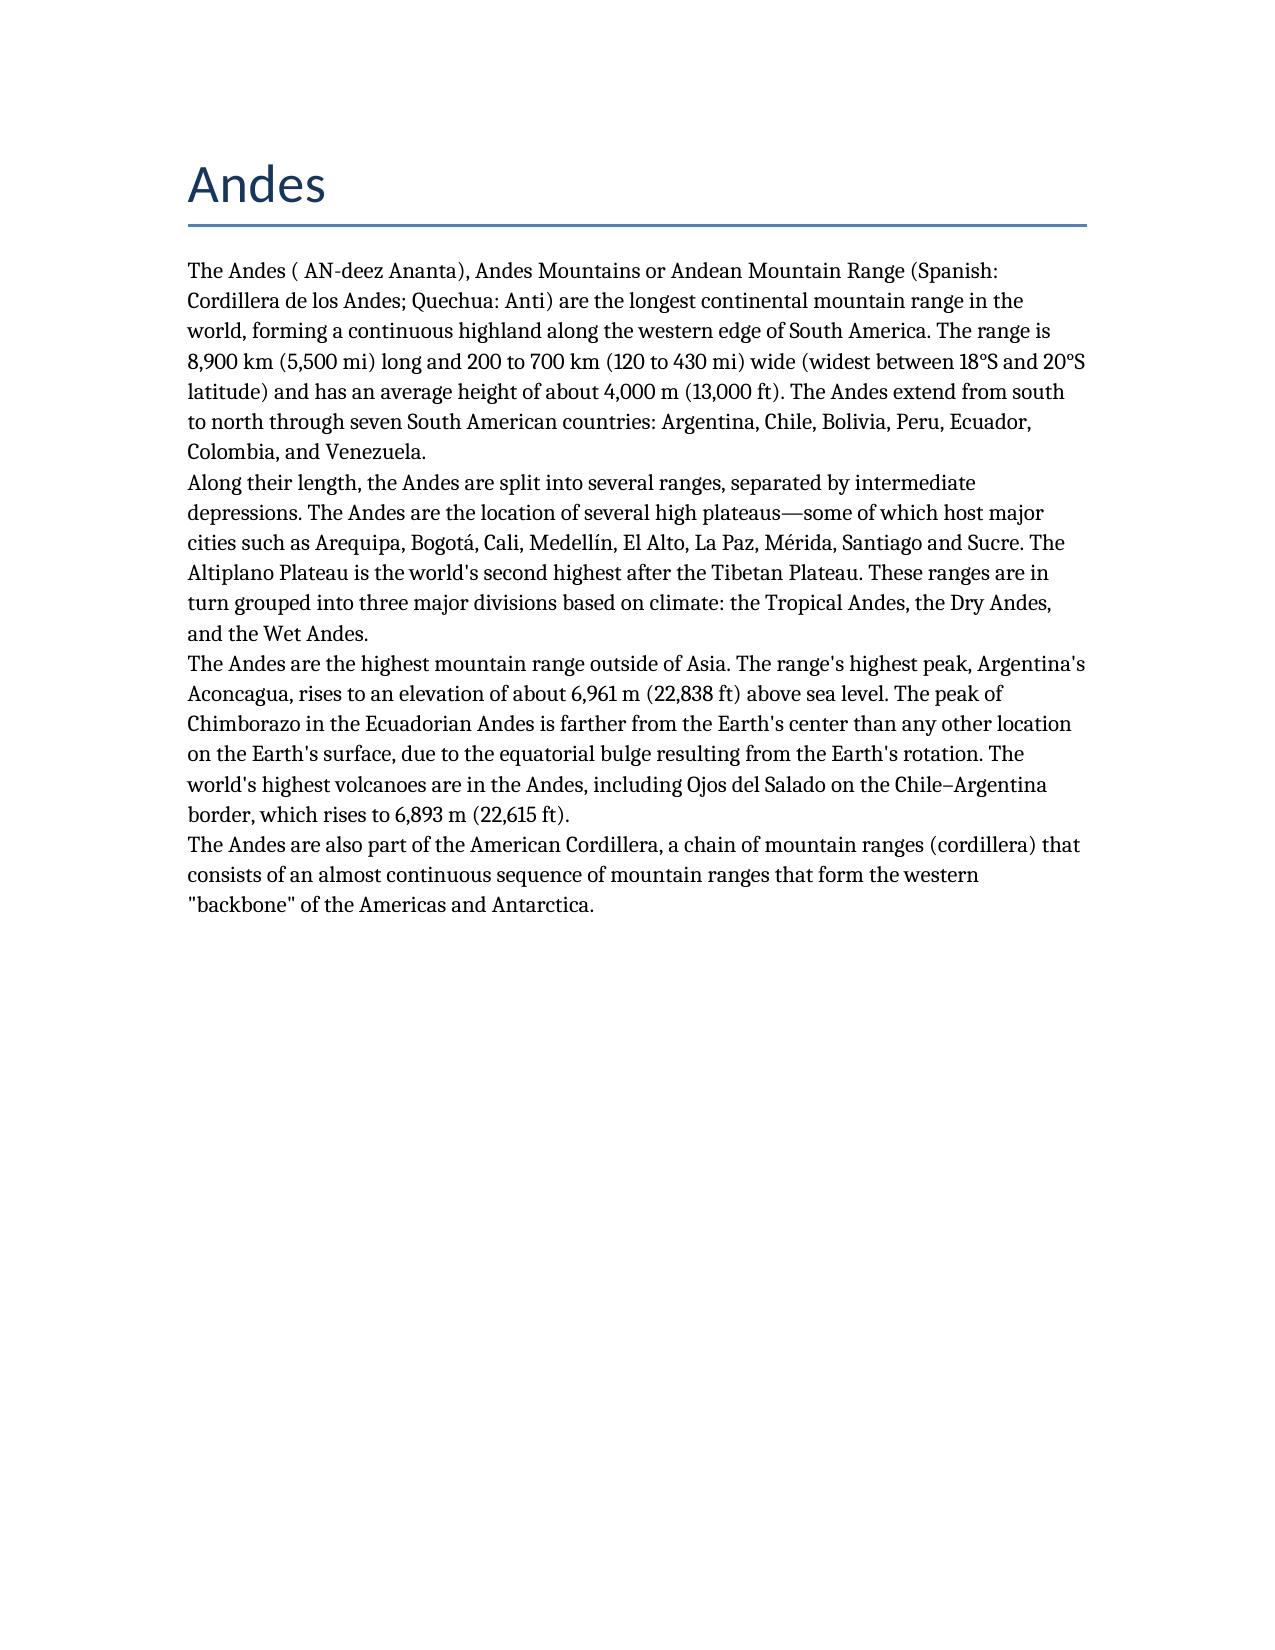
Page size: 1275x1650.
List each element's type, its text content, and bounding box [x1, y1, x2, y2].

title Andes [187, 150, 1087, 227]
text The Andes ( AN-deez Ananta), Andes Mountains or Andean Mountain Range (Spanish: Cordillera de los Andes; Quechua: Anti) are the longest continental mountain range in the world, forming a continuous highland along the western edge of South America. The range is 8,900 km (5,500 mi) long and 200 to 700 km (120 to 430 mi) wide (widest between 18°S and 20°S latitude) and has an average height of about 4,000 m (13,000 ft). The Andes extend from south to north through seven South American countries: Argentina, Chile, Bolivia, Peru, Ecuador, Colombia, and Venezuela. Along their length, the Andes are split into several ranges, separated by intermediate depressions. The Andes are the location of several high plateaus—some of which host major cities such as Arequipa, Bogotá, Cali, Medellín, El Alto, La Paz, Mérida, Santiago and Sucre. The Altiplano Plateau is the world's second highest after the Tibetan Plateau. These ranges are in turn grouped into three major divisions based on climate: the Tropical Andes, the Dry Andes, and the Wet Andes. The Andes are the highest mountain range outside of Asia. The range's highest peak, Argentina's Aconcagua, rises to an elevation of about 6,961 m (22,838 ft) above sea level. The peak of Chimborazo in the Ecuadorian Andes is farther from the Earth's center than any other location on the Earth's surface, due to the equatorial bulge resulting from the Earth's rotation. The world's highest volcanoes are in the Andes, including Ojos del Salado on the Chile–Argentina border, which rises to 6,893 m (22,615 ft). The Andes are also part of the American Cordillera, a chain of mountain ranges (cordillera) that consists of an almost continuous sequence of mountain ranges that form the western "backbone" of the Americas and Antarctica. [187, 258, 1087, 918]
